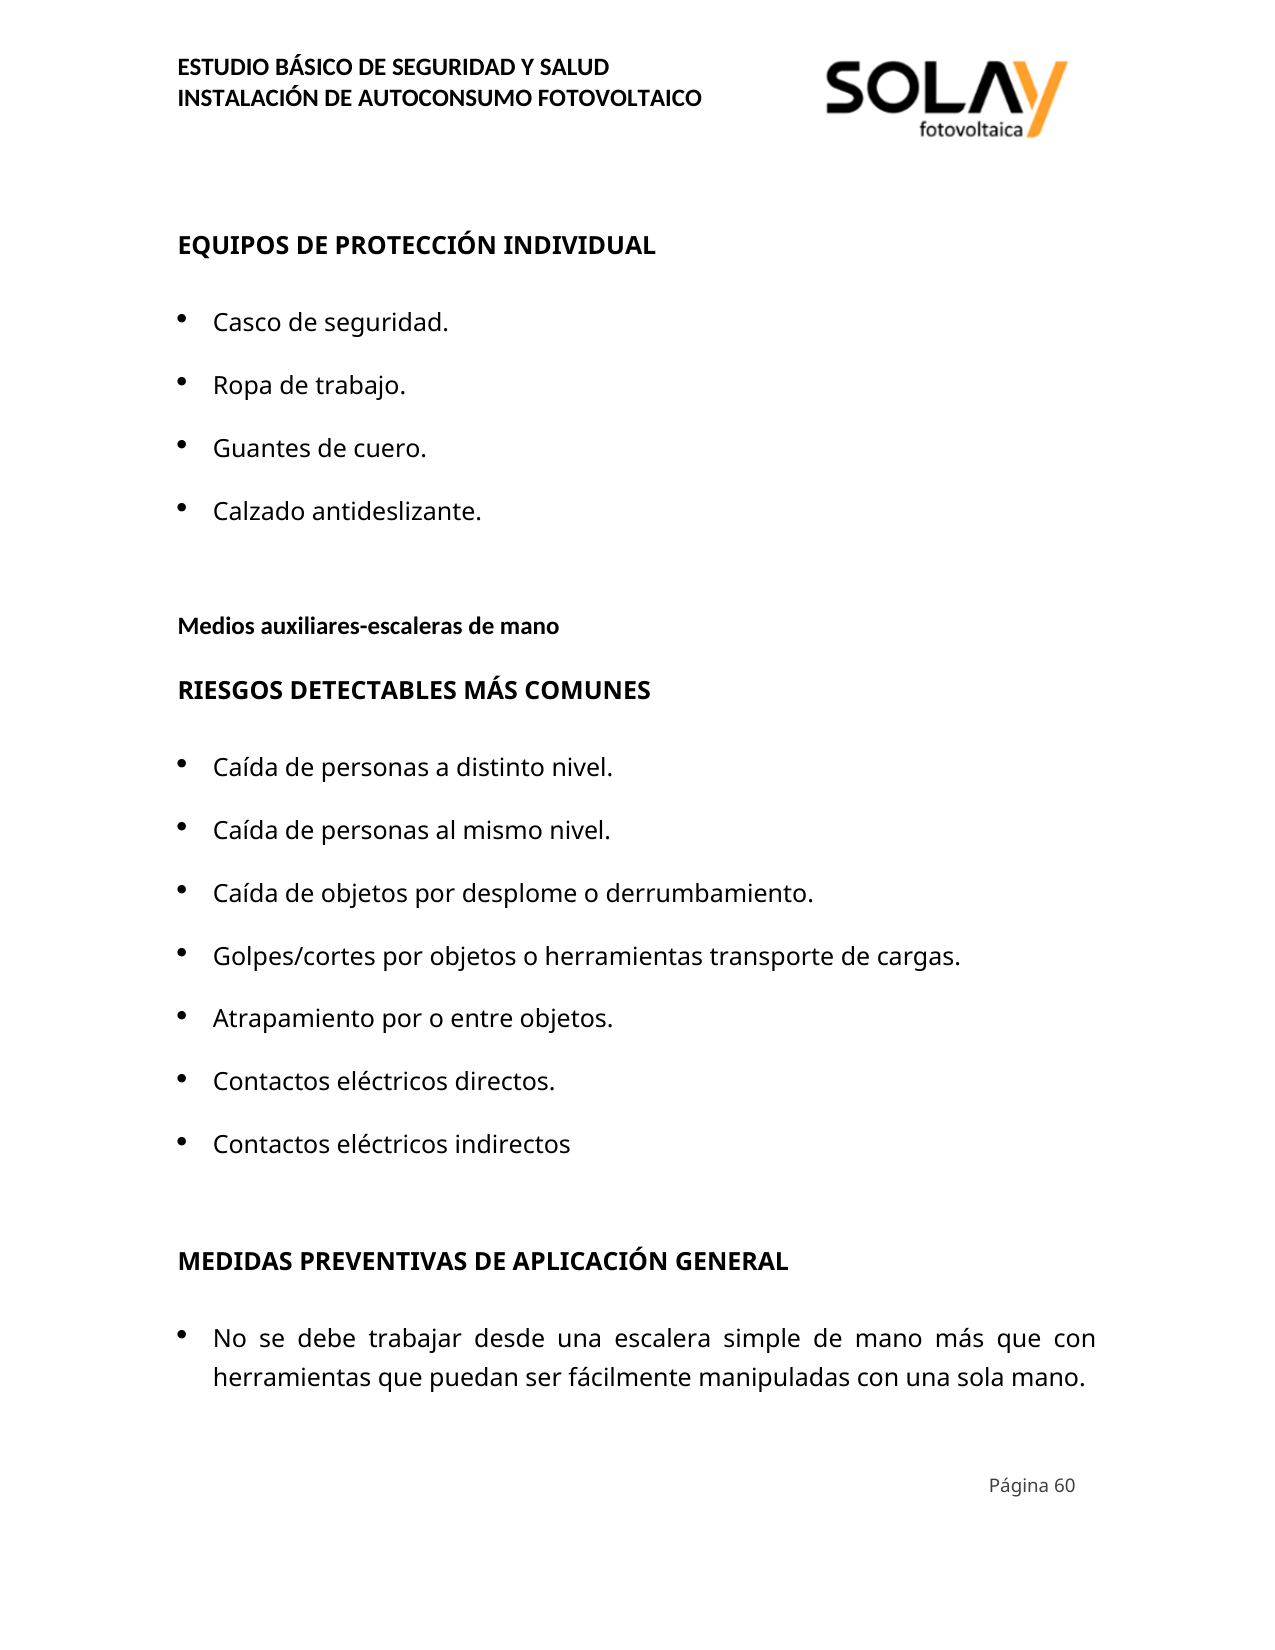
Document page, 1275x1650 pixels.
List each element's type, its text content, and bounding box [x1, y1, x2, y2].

list Contactos eléctricos directos. [177, 1064, 1098, 1098]
list Ropa de trabajo. [177, 368, 1098, 402]
text EQUIPOS DE PROTECCIÓN INDIVIDUAL [177, 227, 1098, 262]
list Guantes de cuero. [177, 431, 1098, 464]
list Casco de seguridad. [177, 305, 1098, 339]
list Atrapamiento por o entre objetos. [177, 1001, 1098, 1035]
list Calzado antideslizante. [177, 493, 1098, 527]
list Caída de personas al mismo nivel. [177, 812, 1098, 846]
subtitle Medios auxiliares-escaleras de mano [177, 610, 1098, 641]
text RIESGOS DETECTABLES MÁS COMUNES [177, 672, 1098, 706]
list Caída de personas a distinto nivel. [177, 749, 1098, 783]
list Caída de objetos por desplome o derrumbamiento. [177, 875, 1098, 909]
list Contactos eléctricos indirectos [177, 1127, 1098, 1161]
list Golpes/cortes por objetos o herramientas transporte de cargas. [177, 938, 1098, 972]
text MEDIDAS PREVENTIVAS DE APLICACIÓN GENERAL [177, 1243, 1098, 1277]
list No se debe trabajar desde una escalera simple de mano más que con herramientas que puedan ser fácilmente manipuladas con una sola mano. [177, 1321, 1098, 1394]
